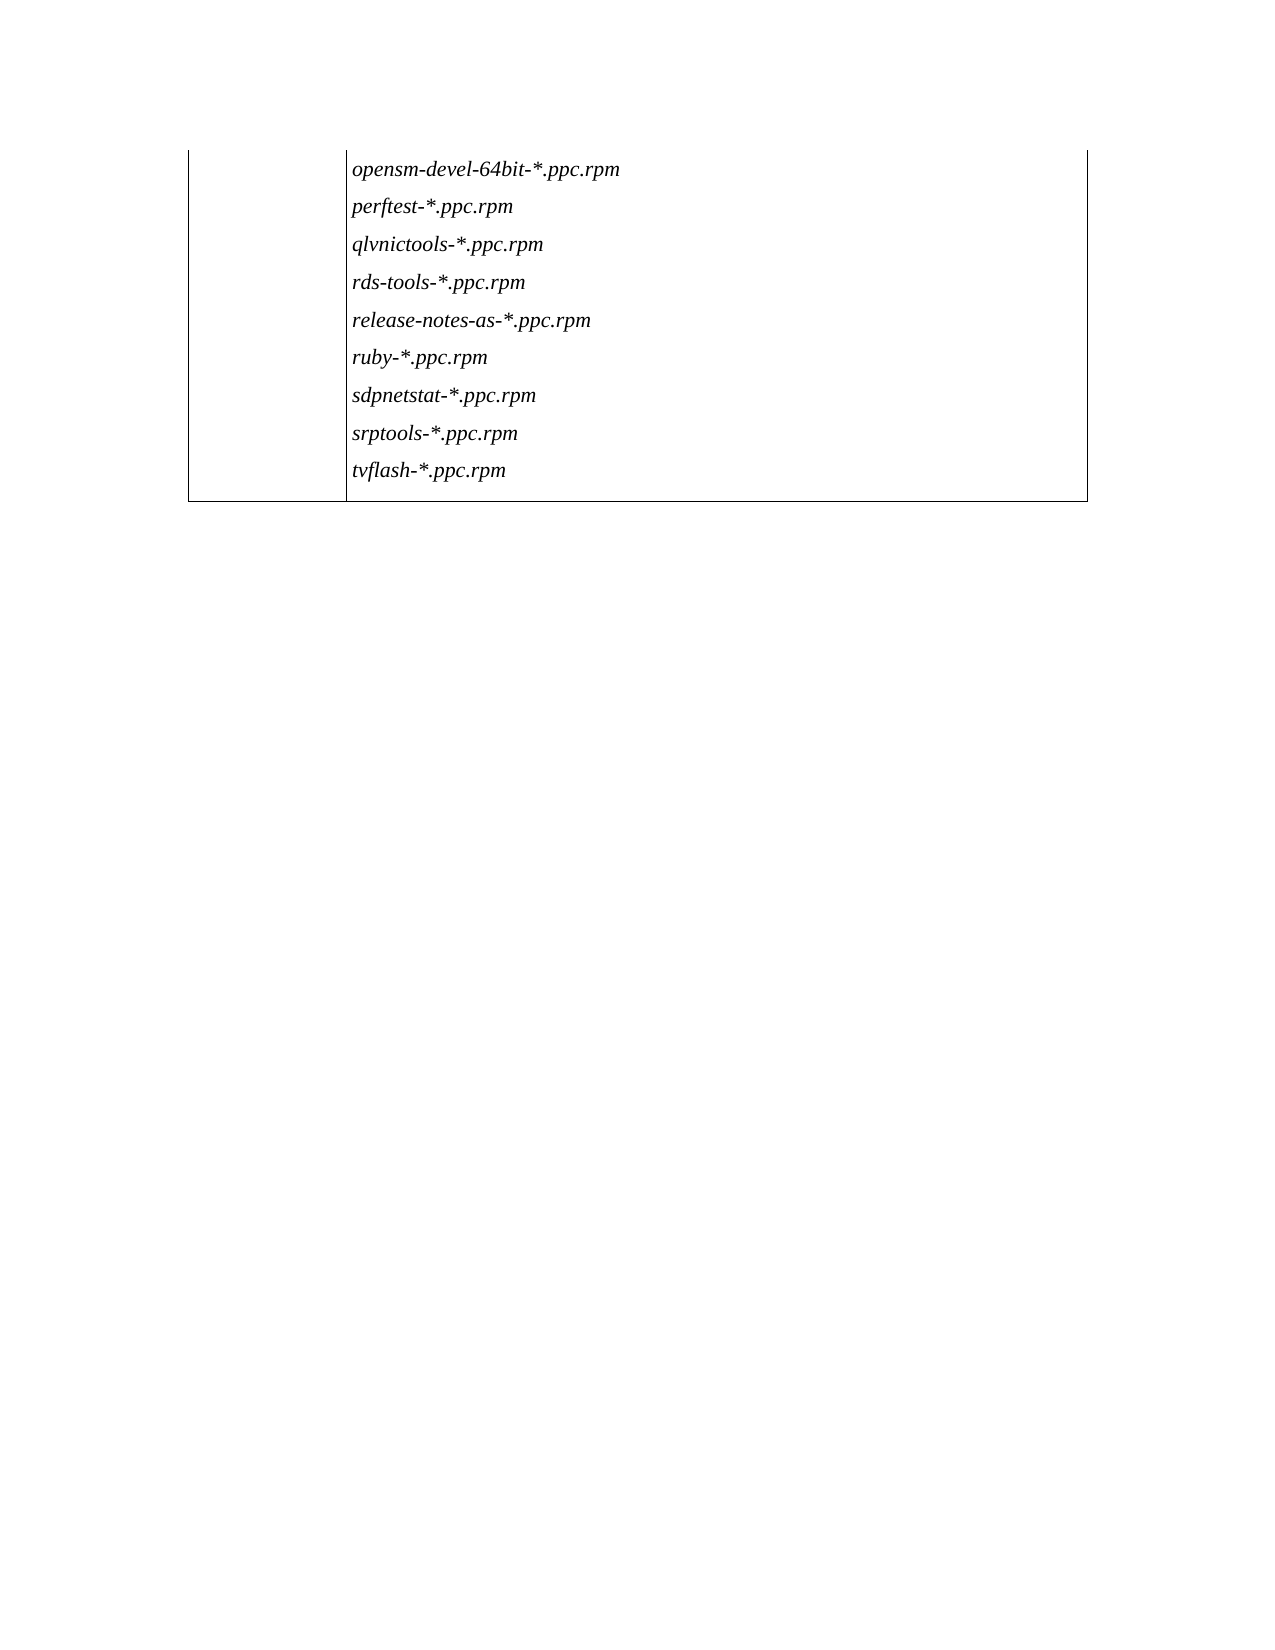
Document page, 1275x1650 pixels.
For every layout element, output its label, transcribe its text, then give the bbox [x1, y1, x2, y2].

table_cell [189, 150, 346, 501]
table_cell opensm-devel-64bit-*.ppc.rpm perftest-*.ppc.rpm qlvnictools-*.ppc.rpm rds-tools-*.ppc.rpm release-notes-as-*.ppc.rpm ruby-*.ppc.rpm sdpnetstat-*.ppc.rpm srptools-*.ppc.rpm tvflash-*.ppc.rpm [347, 150, 1087, 501]
